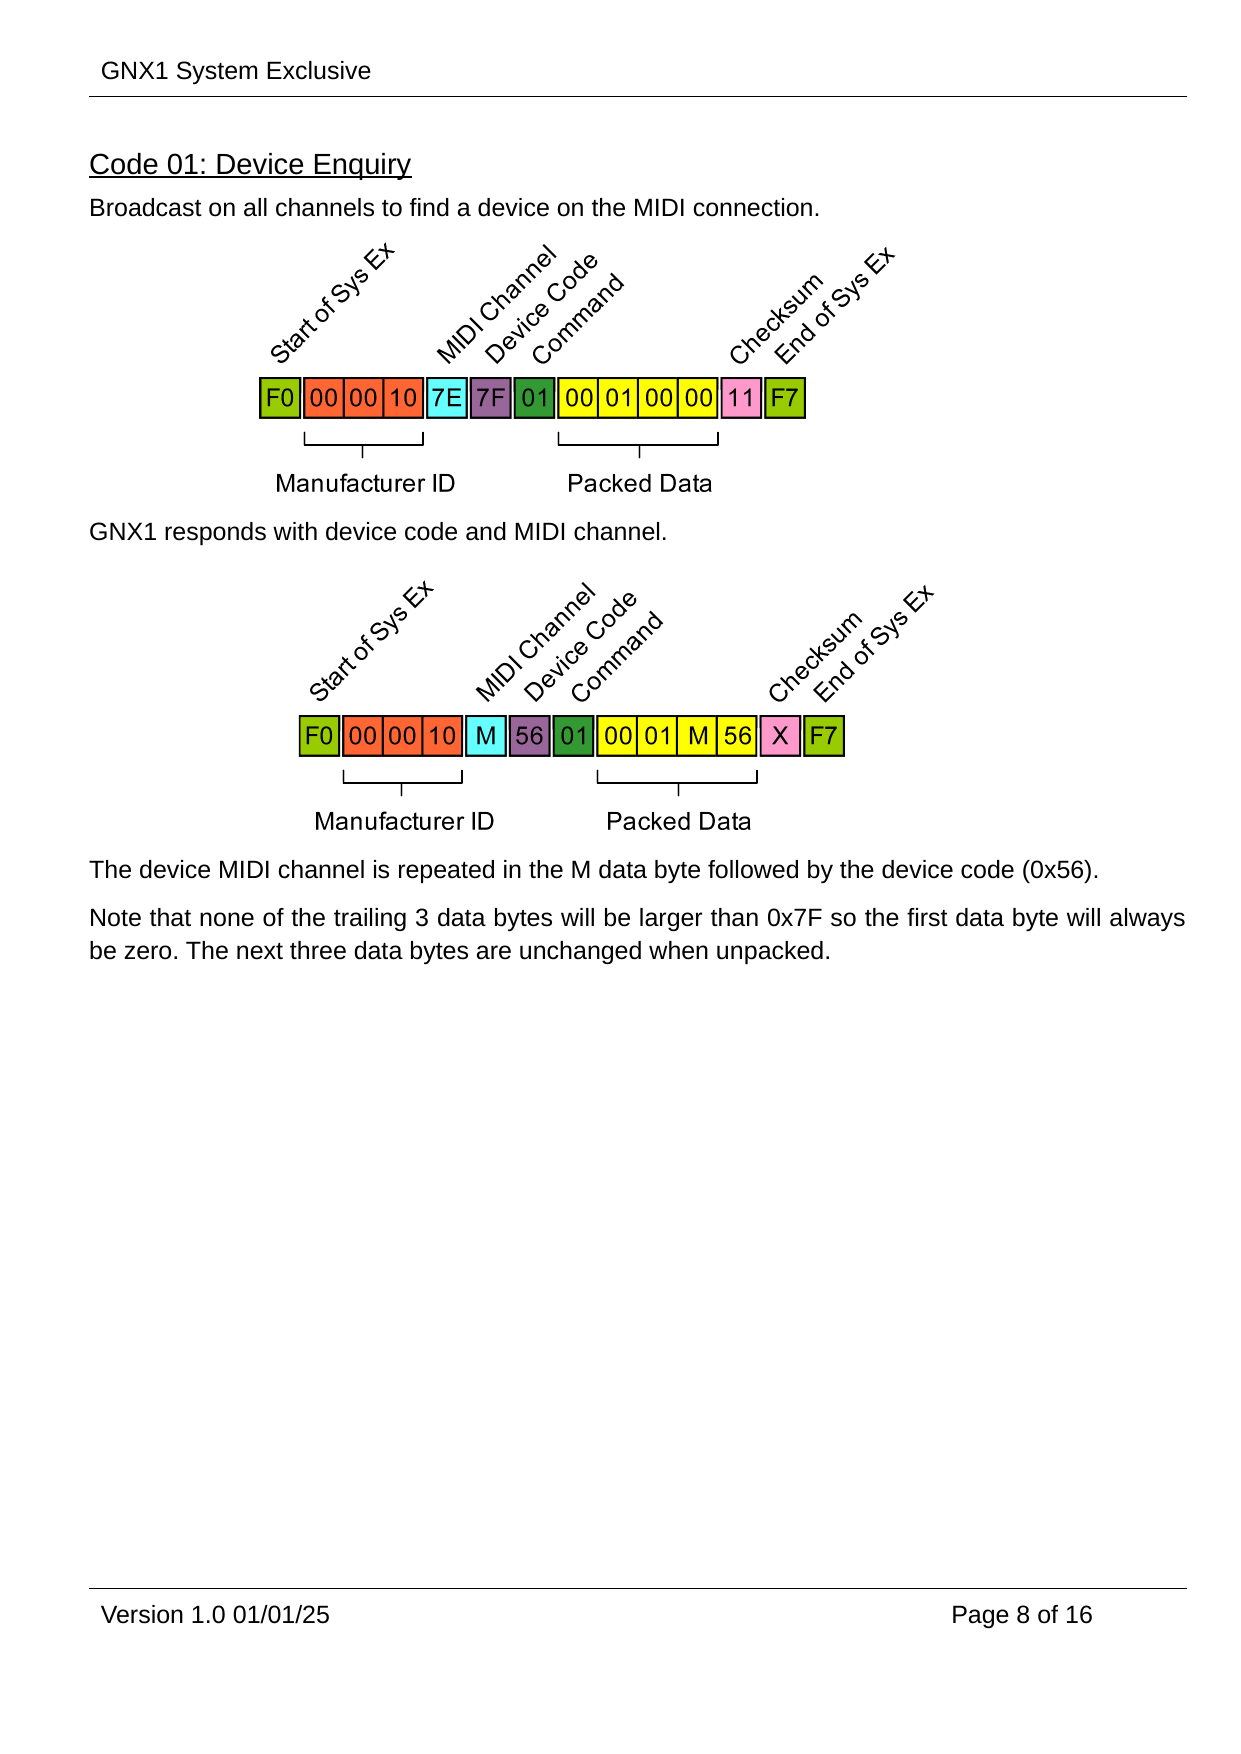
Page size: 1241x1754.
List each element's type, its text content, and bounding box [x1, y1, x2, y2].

text GNX1 responds with device code and MIDI channel. [89, 241, 1187, 546]
subtitle Code 01: Device Enquiry [89, 147, 1187, 181]
picture [298, 579, 978, 836]
text The device MIDI channel is repeated in the M data byte followed by the device code (0x56). [89, 565, 1187, 884]
text Note that none of the trailing 3 data bytes will be larger than 0x7F so the first data byte will always be zero. The next three data bytes are unchanged when unpacked. [89, 903, 1187, 964]
picture [259, 241, 939, 498]
text Broadcast on all channels to find a device on the MIDI connection. [89, 193, 1187, 222]
